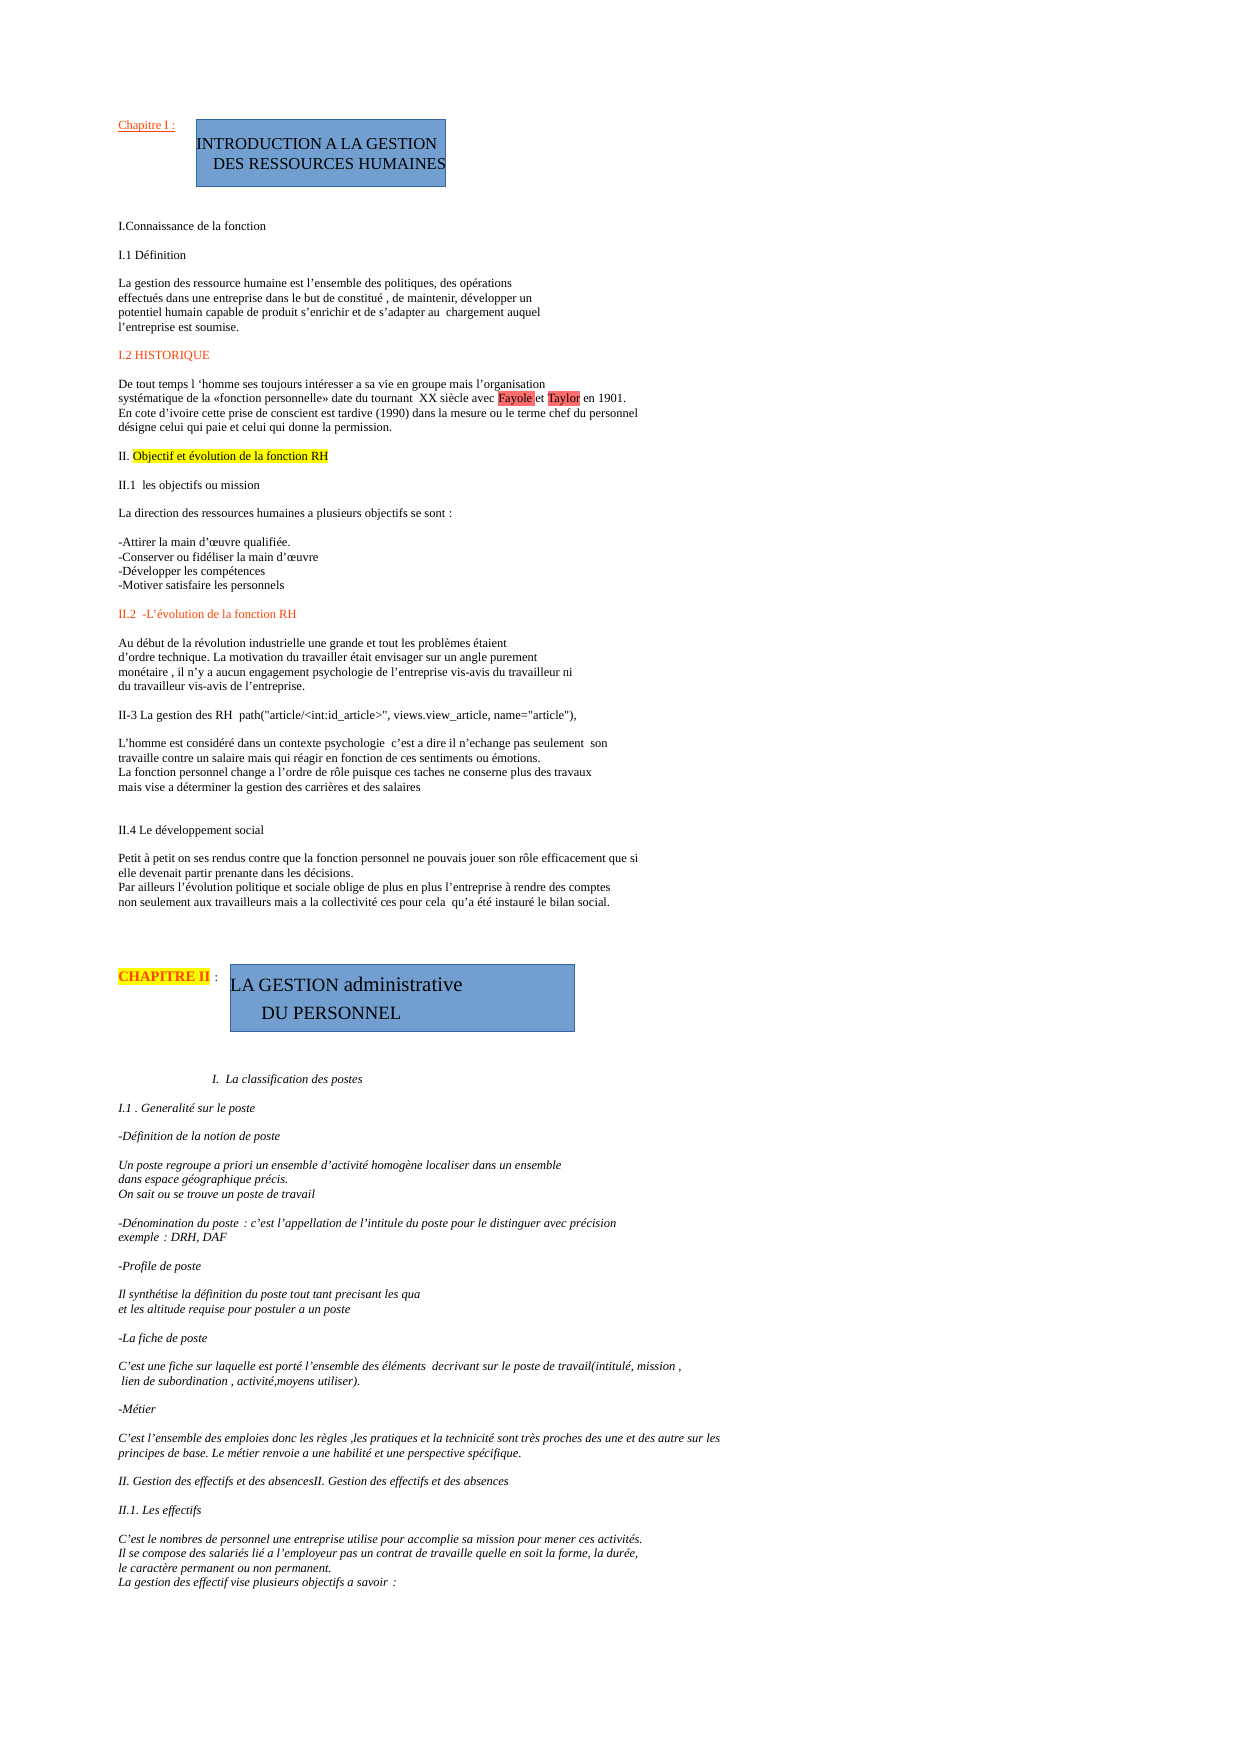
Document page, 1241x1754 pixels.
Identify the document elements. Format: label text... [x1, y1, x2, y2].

text L’homme est considéré dans un contexte psychologie c’est a dire il n’echange pas seulement son [118, 736, 1122, 751]
text II. Gestion des effectifs et des absencesII. Gestion des effectifs et des absences [118, 1474, 1122, 1488]
text non seulement aux travailleurs mais a la collectivité ces pour cela qu’a été instauré le bilan social. [118, 894, 1122, 909]
text On sait ou se trouve un poste de travail [118, 1187, 1122, 1201]
text I. La classification des postes [118, 1072, 1122, 1086]
text -Définition de la notion de poste [118, 1129, 1122, 1143]
text En cote d’ivoire cette prise de conscient est tardive (1990) dans la mesure ou le terme chef du personnel [118, 406, 1122, 420]
text Petit à petit on ses rendus contre que la fonction personnel ne pouvais jouer son rôle efficacement que si [118, 851, 1122, 866]
text I.1 Définition [118, 247, 1122, 262]
text La direction des ressources humaines a plusieurs objectifs se sont : [118, 506, 1122, 521]
text -Conserver ou fidéliser la main d’œuvre [118, 549, 1122, 564]
text -Profile de poste [118, 1258, 1122, 1273]
text monétaire , il n’y a aucun engagement psychologie de l’entreprise vis-avis du travailleur ni [118, 664, 1122, 679]
text Au début de la révolution industrielle une grande et tout les problèmes étaient [118, 636, 1122, 650]
text CHAPITRE II : [118, 966, 230, 985]
text Il synthétise la définition du poste tout tant precisant les qua [118, 1287, 1122, 1302]
text I.2 HISTORIQUE [118, 348, 1122, 362]
text l’entreprise est soumise. [118, 319, 1122, 334]
text II.1 les objectifs ou mission [118, 477, 1122, 492]
text désigne celui qui paie et celui qui donne la permission. [118, 420, 1122, 434]
text II.4 Le développement social [118, 822, 1122, 837]
text travaille contre un salaire mais qui réagir en fonction de ces sentiments ou émotions. [118, 751, 1122, 765]
text elle devenait partir prenante dans les décisions. [118, 866, 1122, 880]
text II. Objectif et évolution de la fonction RH [118, 449, 1122, 463]
text -Métier [118, 1402, 1122, 1417]
text Chapitre I : [118, 118, 1122, 132]
text -La fiche de poste [118, 1330, 1122, 1345]
text dans espace géographique précis. [118, 1172, 1122, 1187]
text I.Connaissance de la fonction [118, 219, 1122, 233]
text La fonction personnel change a l’ordre de rôle puisque ces taches ne conserne plus des travaux [118, 765, 1122, 779]
text d’ordre technique. La motivation du travailler était envisager sur un angle purement [118, 650, 1122, 664]
text C’est le nombres de personnel une entreprise utilise pour accomplie sa mission pour mener ces activités. [118, 1532, 1122, 1546]
text La gestion des effectif vise plusieurs objectifs a savoir : [118, 1575, 1122, 1589]
text -Dénomination du poste : c’est l’appellation de l’intitule du poste pour le distinguer avec précision [118, 1215, 1122, 1230]
text C’est l’ensemble des emploies donc les règles ,les pratiques et la technicité sont très proches des une et des autre sur les [118, 1431, 1122, 1445]
text -Motiver satisfaire les personnels [118, 578, 1122, 592]
text De tout temps l ‘homme ses toujours intéresser a sa vie en groupe mais l’organisation [118, 377, 1122, 391]
text du travailleur vis-avis de l’entreprise. [118, 679, 1122, 693]
text La gestion des ressource humaine est l’ensemble des politiques, des opérations [118, 276, 1122, 291]
text II.2 -L’évolution de la fonction RH [118, 607, 1122, 621]
text le caractère permanent ou non permanent. [118, 1560, 1122, 1575]
text effectués dans une entreprise dans le but de constitué , de maintenir, développer un [118, 291, 1122, 305]
text principes de base. Le métier renvoie a une habilité et une perspective spécifique. [118, 1445, 1122, 1460]
text C’est une fiche sur laquelle est porté l’ensemble des éléments decrivant sur le poste de travail(intitulé, mission , [118, 1359, 1122, 1373]
text mais vise a déterminer la gestion des carrières et des salaires [118, 779, 1122, 794]
text systématique de la «fonction personnelle» date du tournant XX siècle avec Fayole et Taylor en 1901. [118, 391, 1122, 406]
text Un poste regroupe a priori un ensemble d’activité homogène localiser dans un ensemble [118, 1158, 1122, 1172]
text et les altitude requise pour postuler a un poste [118, 1302, 1122, 1316]
text II.1. Les effectifs [118, 1503, 1122, 1517]
text Il se compose des salariés lié a l’employeur pas un contrat de travaille quelle en soit la forme, la durée, [118, 1546, 1122, 1560]
text -Attirer la main d’œuvre qualifiée. [118, 535, 1122, 549]
text potentiel humain capable de produit s’enrichir et de s’adapter au chargement auquel [118, 305, 1122, 319]
text Par ailleurs l’évolution politique et sociale oblige de plus en plus l’entreprise à rendre des comptes [118, 880, 1122, 894]
text -Développer les compétences [118, 564, 1122, 578]
text I.1 . Generalité sur le poste [118, 1100, 1122, 1115]
text exemple : DRH, DAF [118, 1230, 1122, 1244]
text II-3 La gestion des RH path("article/<int:id_article>", views.view_article, name="article"), [118, 707, 1122, 722]
text [575, 966, 1122, 985]
text lien de subordination , activité,moyens utiliser). [118, 1373, 1122, 1388]
